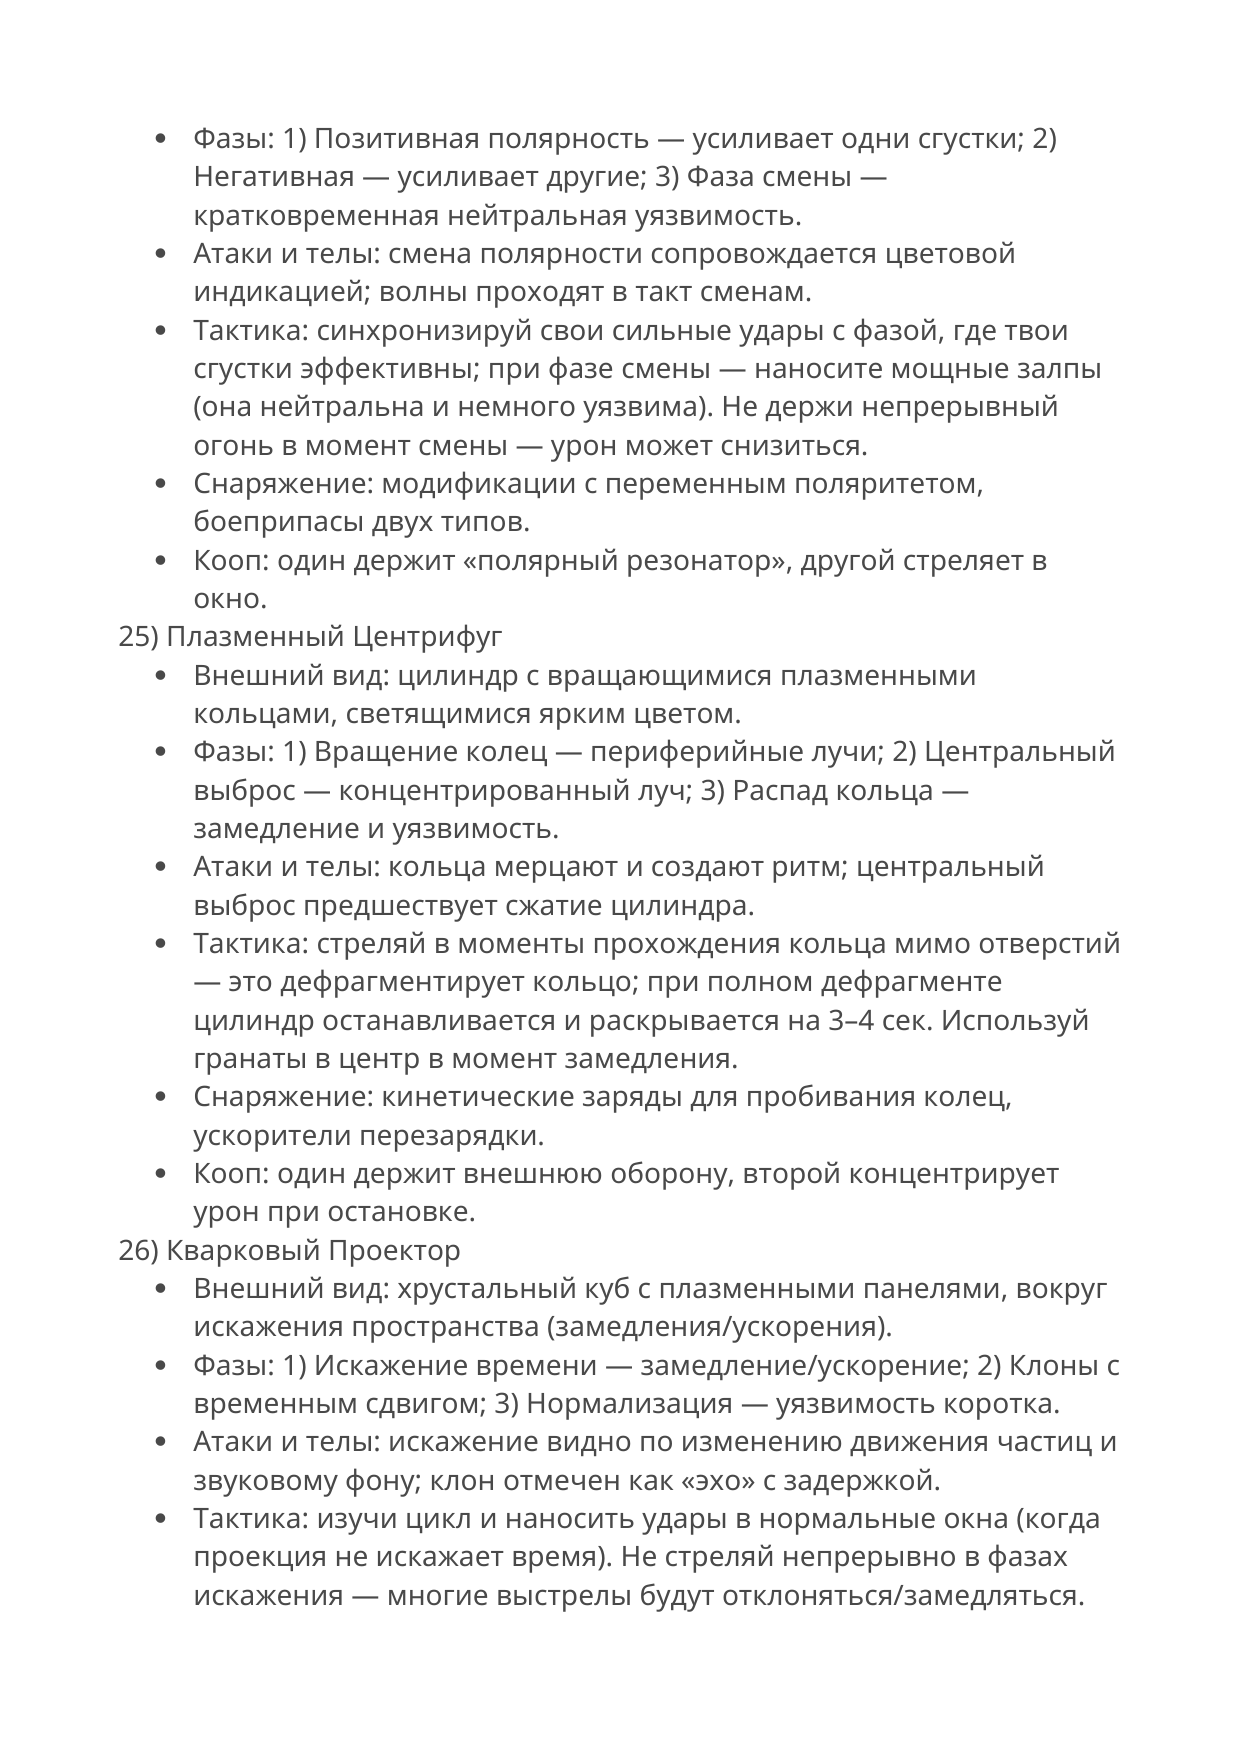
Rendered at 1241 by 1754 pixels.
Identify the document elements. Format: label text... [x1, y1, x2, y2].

list Атаки и телы: смена полярности сопровождается цветовой индикацией; волны проходят в такт сменам. [156, 233, 1122, 310]
list Снаряжение: кинетические заряды для пробивания колец, ускорители перезарядки. [156, 1076, 1122, 1153]
list Кооп: один держит внешнюю оборону, второй концентрирует урон при остановке. [156, 1153, 1122, 1230]
list Фазы: 1) Вращение колец — периферийные лучи; 2) Центральный выброс — концентрированный луч; 3) Распад кольца — замедление и уязвимость. [156, 731, 1122, 846]
list Тактика: изучи цикл и наносить удары в нормальные окна (когда проекция не искажает время). Не стреляй непрерывно в фазах искажения — многие выстрелы будут отклоняться/замедляться. [156, 1498, 1122, 1613]
list Фазы: 1) Позитивная полярность — усиливает одни сгустки; 2) Негативная — усиливает другие; 3) Фаза смены — кратковременная нейтральная уязвимость. [156, 118, 1122, 233]
list Тактика: синхронизируй свои сильные удары с фазой, где твои сгустки эффективны; при фазе смены — наносите мощные залпы (она нейтральна и немного уязвима). Не держи непрерывный огонь в момент смены — урон может снизиться. [156, 310, 1122, 463]
list Атаки и телы: искажение видно по изменению движения частиц и звуковому фону; клон отмечен как «эхо» с задержкой. [156, 1421, 1122, 1498]
text 26) Кварковый Проектор [118, 1230, 1122, 1268]
list Снаряжение: модификации с переменным поляритетом, боеприпасы двух типов. [156, 463, 1122, 540]
list Атаки и телы: кольца мерцают и создают ритм; центральный выброс предшествует сжатие цилиндра. [156, 846, 1122, 923]
list Внешний вид: цилиндр с вращающимися плазменными кольцами, светящимися ярким цветом. [156, 655, 1122, 731]
text 25) Плазменный Центрифуг [118, 616, 1122, 655]
list Фазы: 1) Искажение времени — замедление/ускорение; 2) Клоны с временным сдвигом; 3) Нормализация — уязвимость коротка. [156, 1345, 1122, 1421]
list Тактика: стреляй в моменты прохождения кольца мимо отверстий — это дефрагментирует кольцо; при полном дефрагменте цилиндр останавливается и раскрывается на 3–4 сек. Используй гранаты в центр в момент замедления. [156, 923, 1122, 1076]
list Внешний вид: хрустальный куб с плазменными панелями, вокруг искажения пространства (замедления/ускорения). [156, 1268, 1122, 1345]
list Кооп: один держит «полярный резонатор», другой стреляет в окно. [156, 540, 1122, 616]
